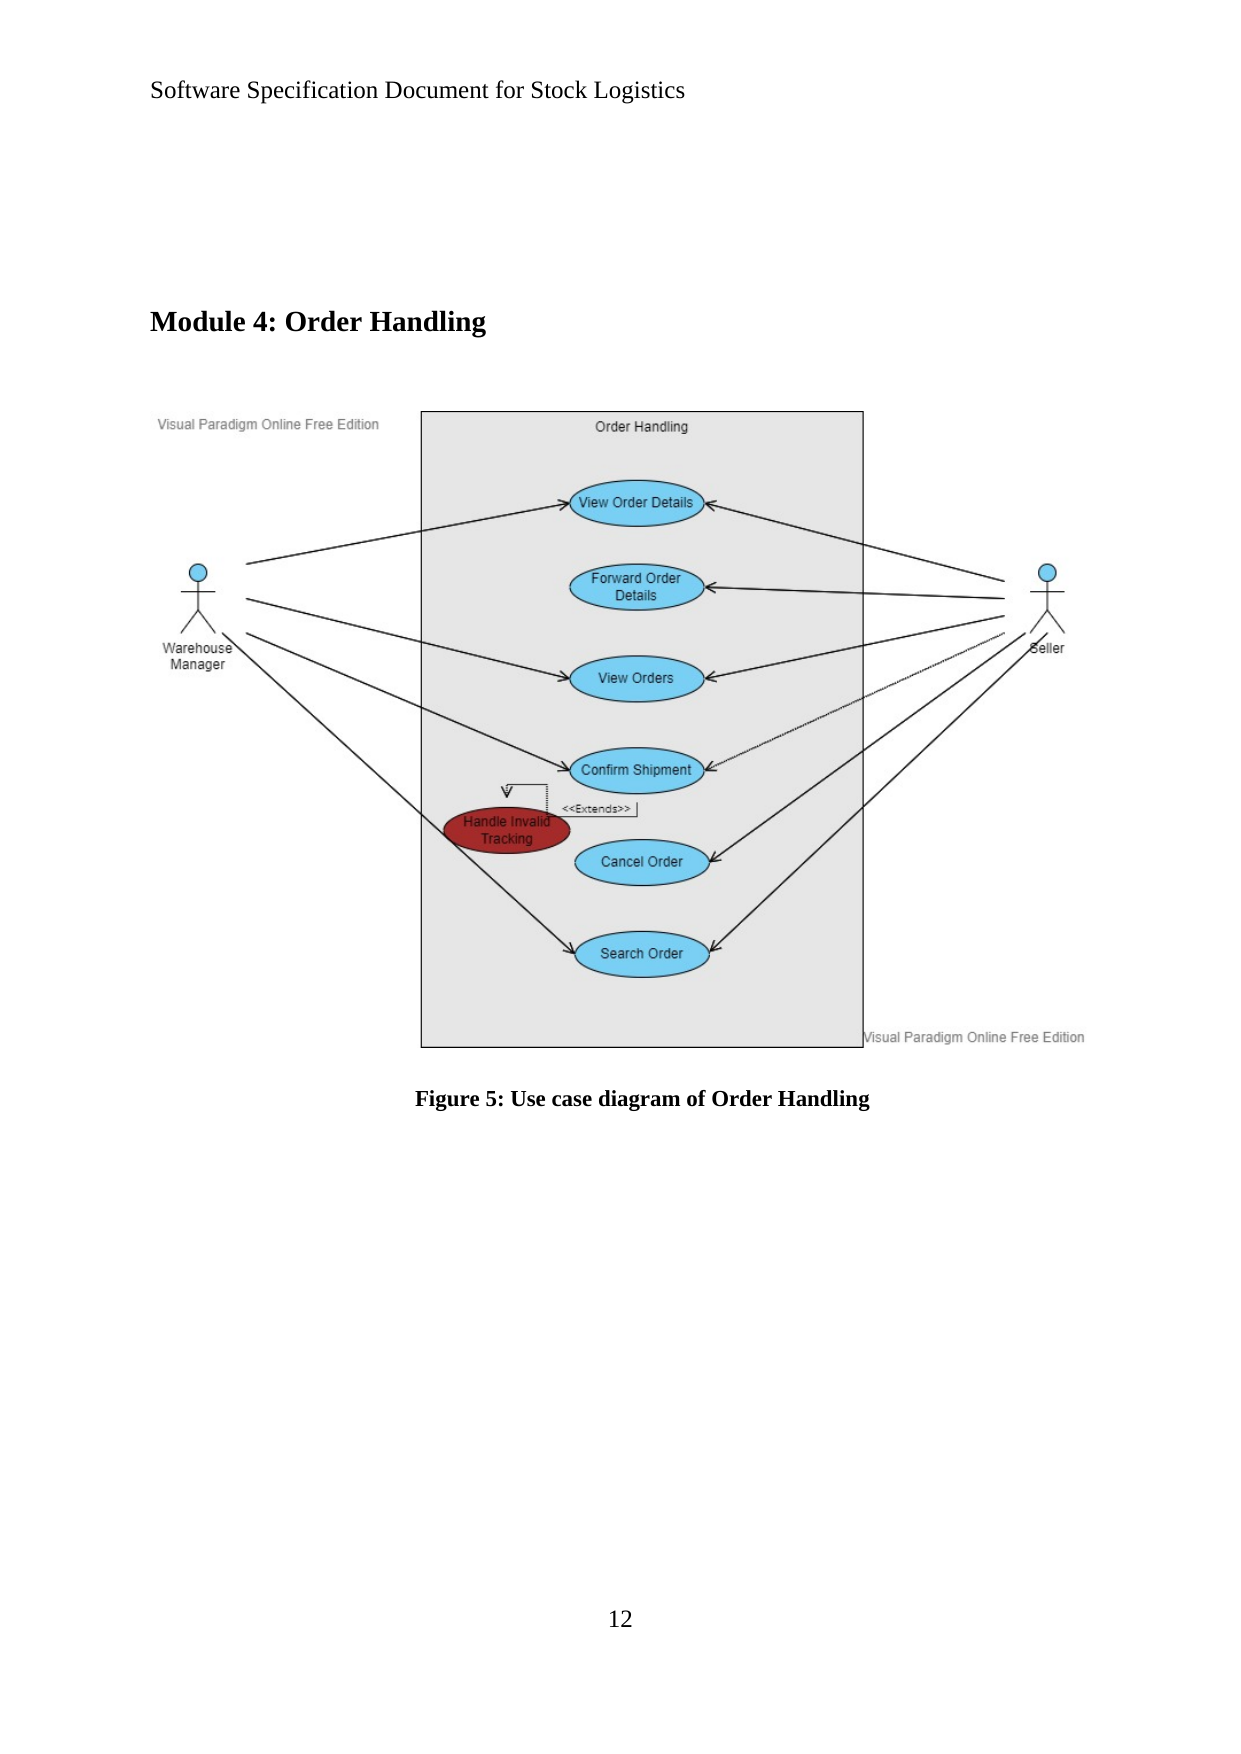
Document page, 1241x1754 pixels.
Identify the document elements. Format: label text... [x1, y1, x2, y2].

text Module 4: Order Handling [150, 304, 1090, 338]
list Figure 5: Use case diagram of Order Handling [200, 1085, 1090, 1111]
